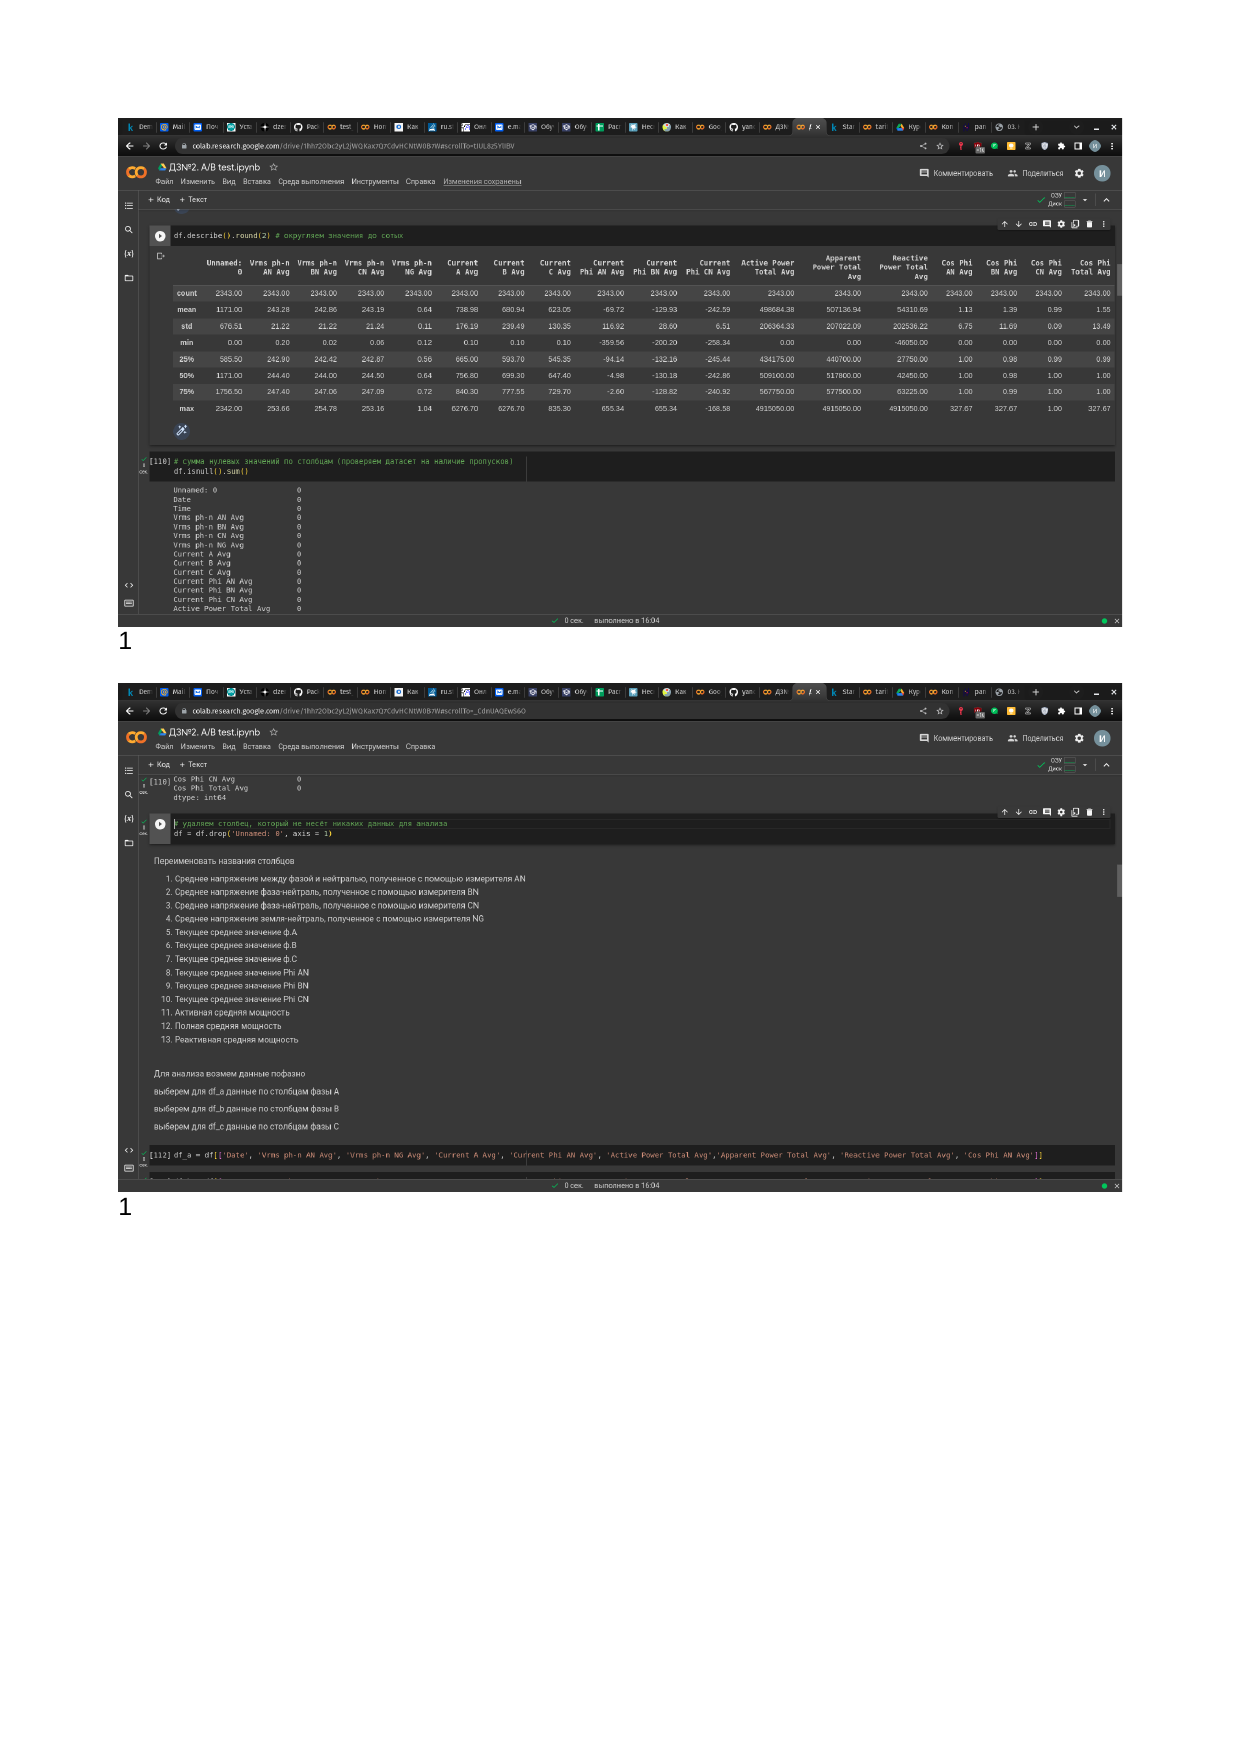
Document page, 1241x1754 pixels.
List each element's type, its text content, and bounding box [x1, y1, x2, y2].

picture [118, 118, 1123, 627]
picture [118, 683, 1123, 1192]
text 1 [118, 1192, 1122, 1221]
text 1 [118, 627, 1122, 655]
